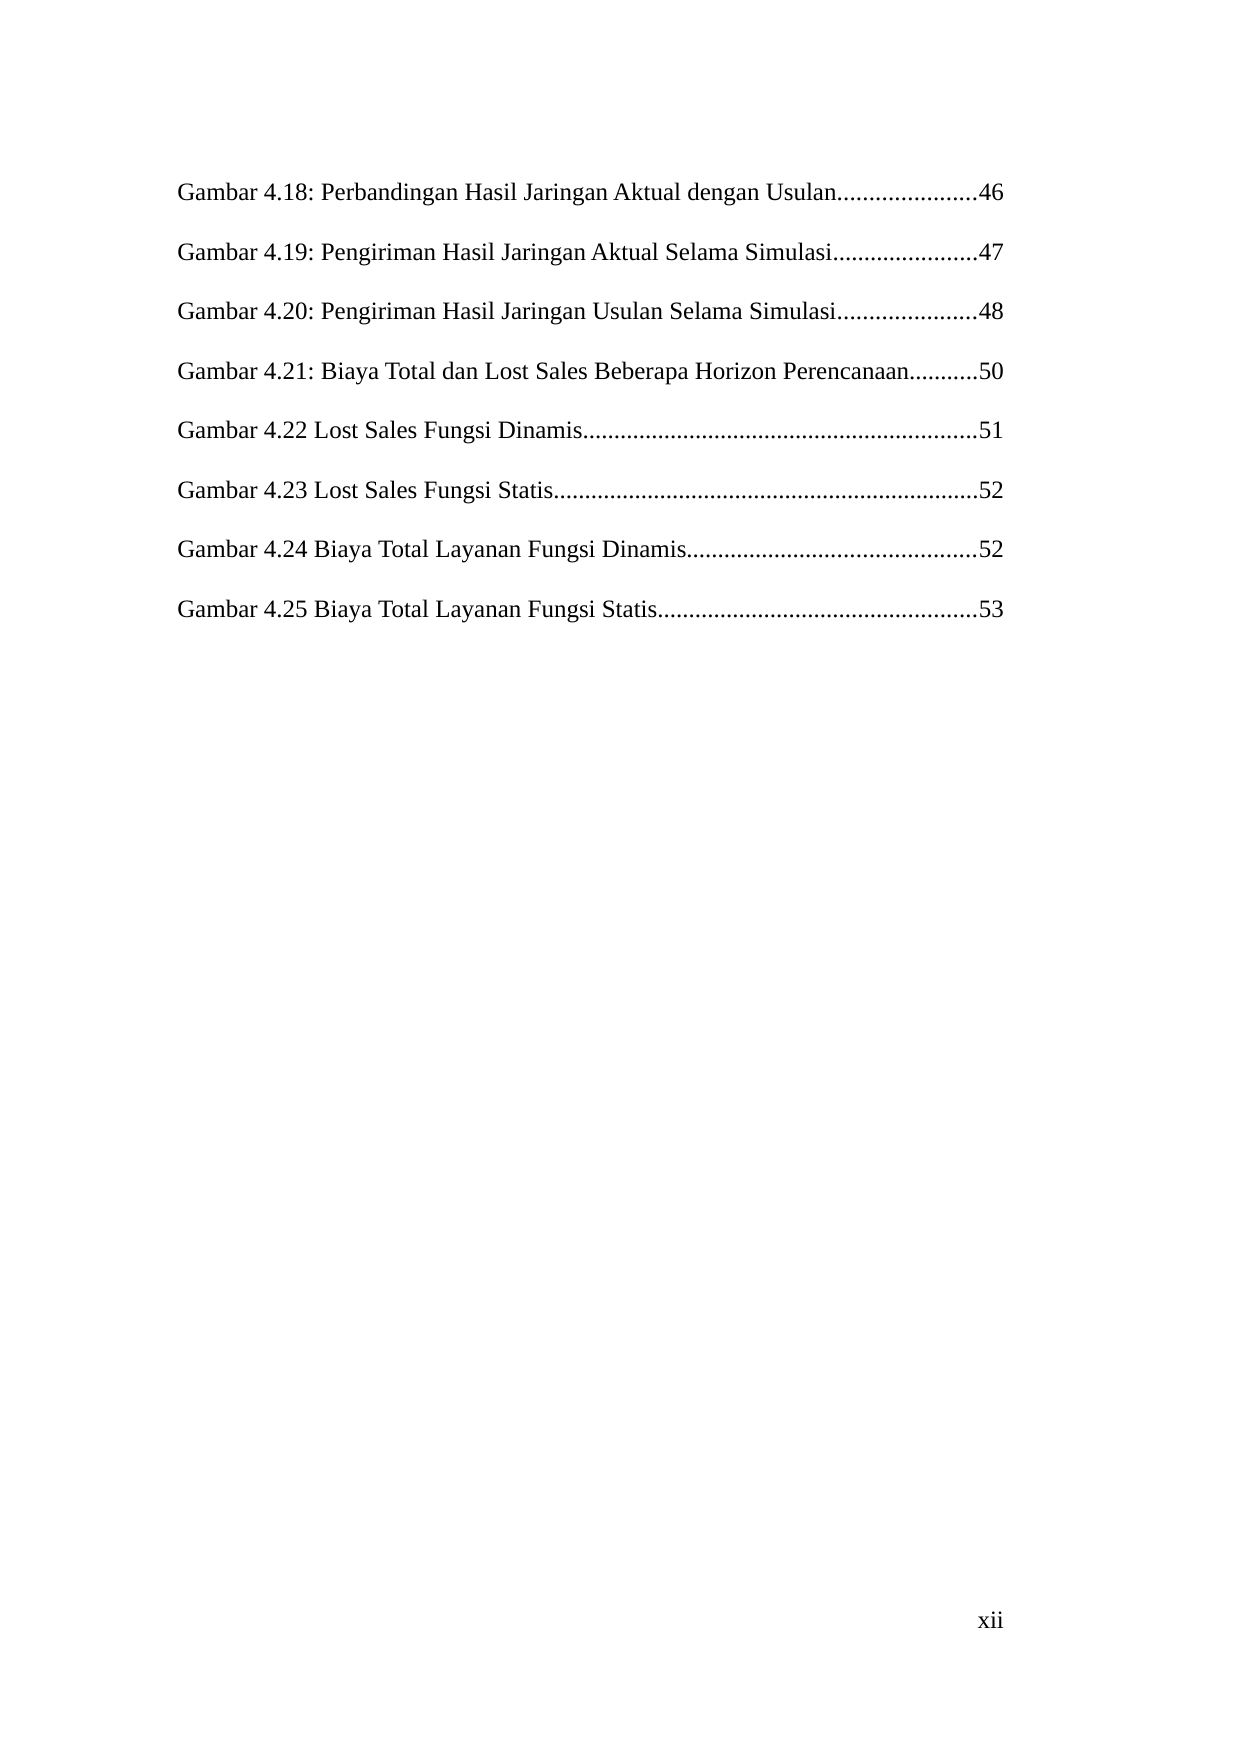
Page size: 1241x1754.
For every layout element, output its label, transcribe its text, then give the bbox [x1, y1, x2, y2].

text Gambar 4.19: Pengiriman Hasil Jaringan Aktual Selama Simulasi 47 [177, 237, 1003, 265]
text Gambar 4.25 Biaya Total Layanan Fungsi Statis 53 [177, 594, 1003, 623]
text Gambar 4.23 Lost Sales Fungsi Statis 52 [177, 475, 1003, 504]
text Gambar 4.22 Lost Sales Fungsi Dinamis 51 [177, 415, 1003, 444]
text Gambar 4.20: Pengiriman Hasil Jaringan Usulan Selama Simulasi 48 [177, 296, 1003, 325]
text Gambar 4.18: Perbandingan Hasil Jaringan Aktual dengan Usulan 46 [177, 177, 1003, 206]
text Gambar 4.24 Biaya Total Layanan Fungsi Dinamis 52 [177, 534, 1003, 563]
text Gambar 4.21: Biaya Total dan Lost Sales Beberapa Horizon Perencanaan 50 [177, 356, 1003, 384]
